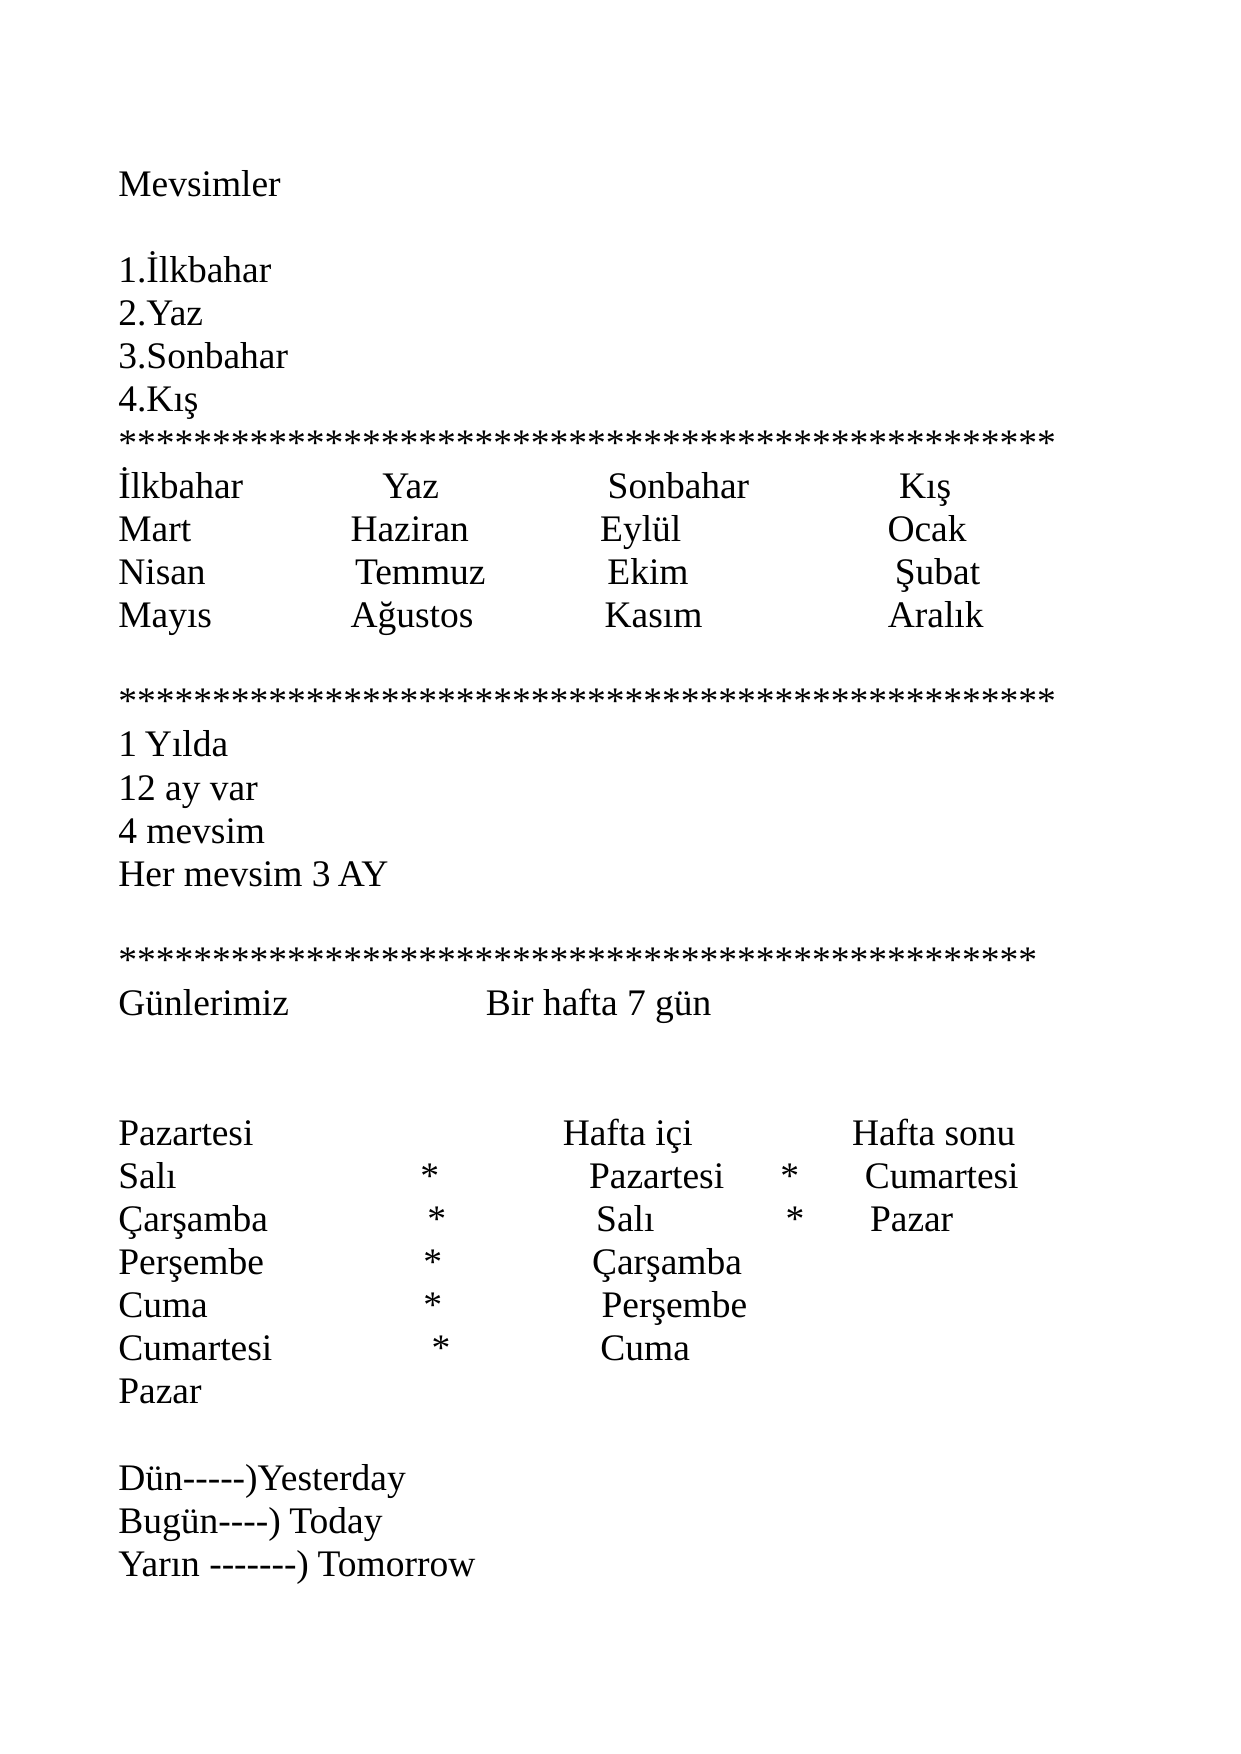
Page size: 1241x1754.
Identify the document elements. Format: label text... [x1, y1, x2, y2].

text Dün-----)Yesterday [118, 1455, 1122, 1498]
text Cumartesi * Cuma [118, 1326, 1122, 1369]
text ************************************************* [118, 937, 1122, 981]
text Her mevsim 3 AY [118, 851, 1122, 894]
text İlkbahar Yaz Sonbahar Kış [118, 463, 1122, 506]
text Pazar [118, 1369, 1122, 1412]
text Pazartesi Hafta içi Hafta sonu [118, 1110, 1122, 1153]
text 1 Yılda [118, 722, 1122, 765]
text Salı * Pazartesi * Cumartesi [118, 1153, 1122, 1196]
text Mevsimler [118, 161, 1122, 204]
text 1.İlkbahar [118, 247, 1122, 291]
text ************************************************** [118, 420, 1122, 463]
text Nisan Temmuz Ekim Şubat [118, 549, 1122, 592]
text Bugün----) Today [118, 1498, 1122, 1541]
text Günlerimiz Bir hafta 7 gün [118, 981, 1122, 1024]
text Mayıs Ağustos Kasım Aralık [118, 592, 1122, 636]
text 3.Sonbahar [118, 334, 1122, 377]
text Mart Haziran Eylül Ocak [118, 506, 1122, 549]
text 4 mevsim [118, 808, 1122, 851]
text Cuma * Perşembe [118, 1282, 1122, 1326]
text ************************************************** [118, 679, 1122, 722]
text 4.Kış [118, 377, 1122, 420]
text Yarın -------) Tomorrow [118, 1541, 1122, 1584]
text 2.Yaz [118, 291, 1122, 334]
text Çarşamba * Salı * Pazar [118, 1196, 1122, 1239]
text Perşembe * Çarşamba [118, 1239, 1122, 1282]
text 12 ay var [118, 765, 1122, 808]
